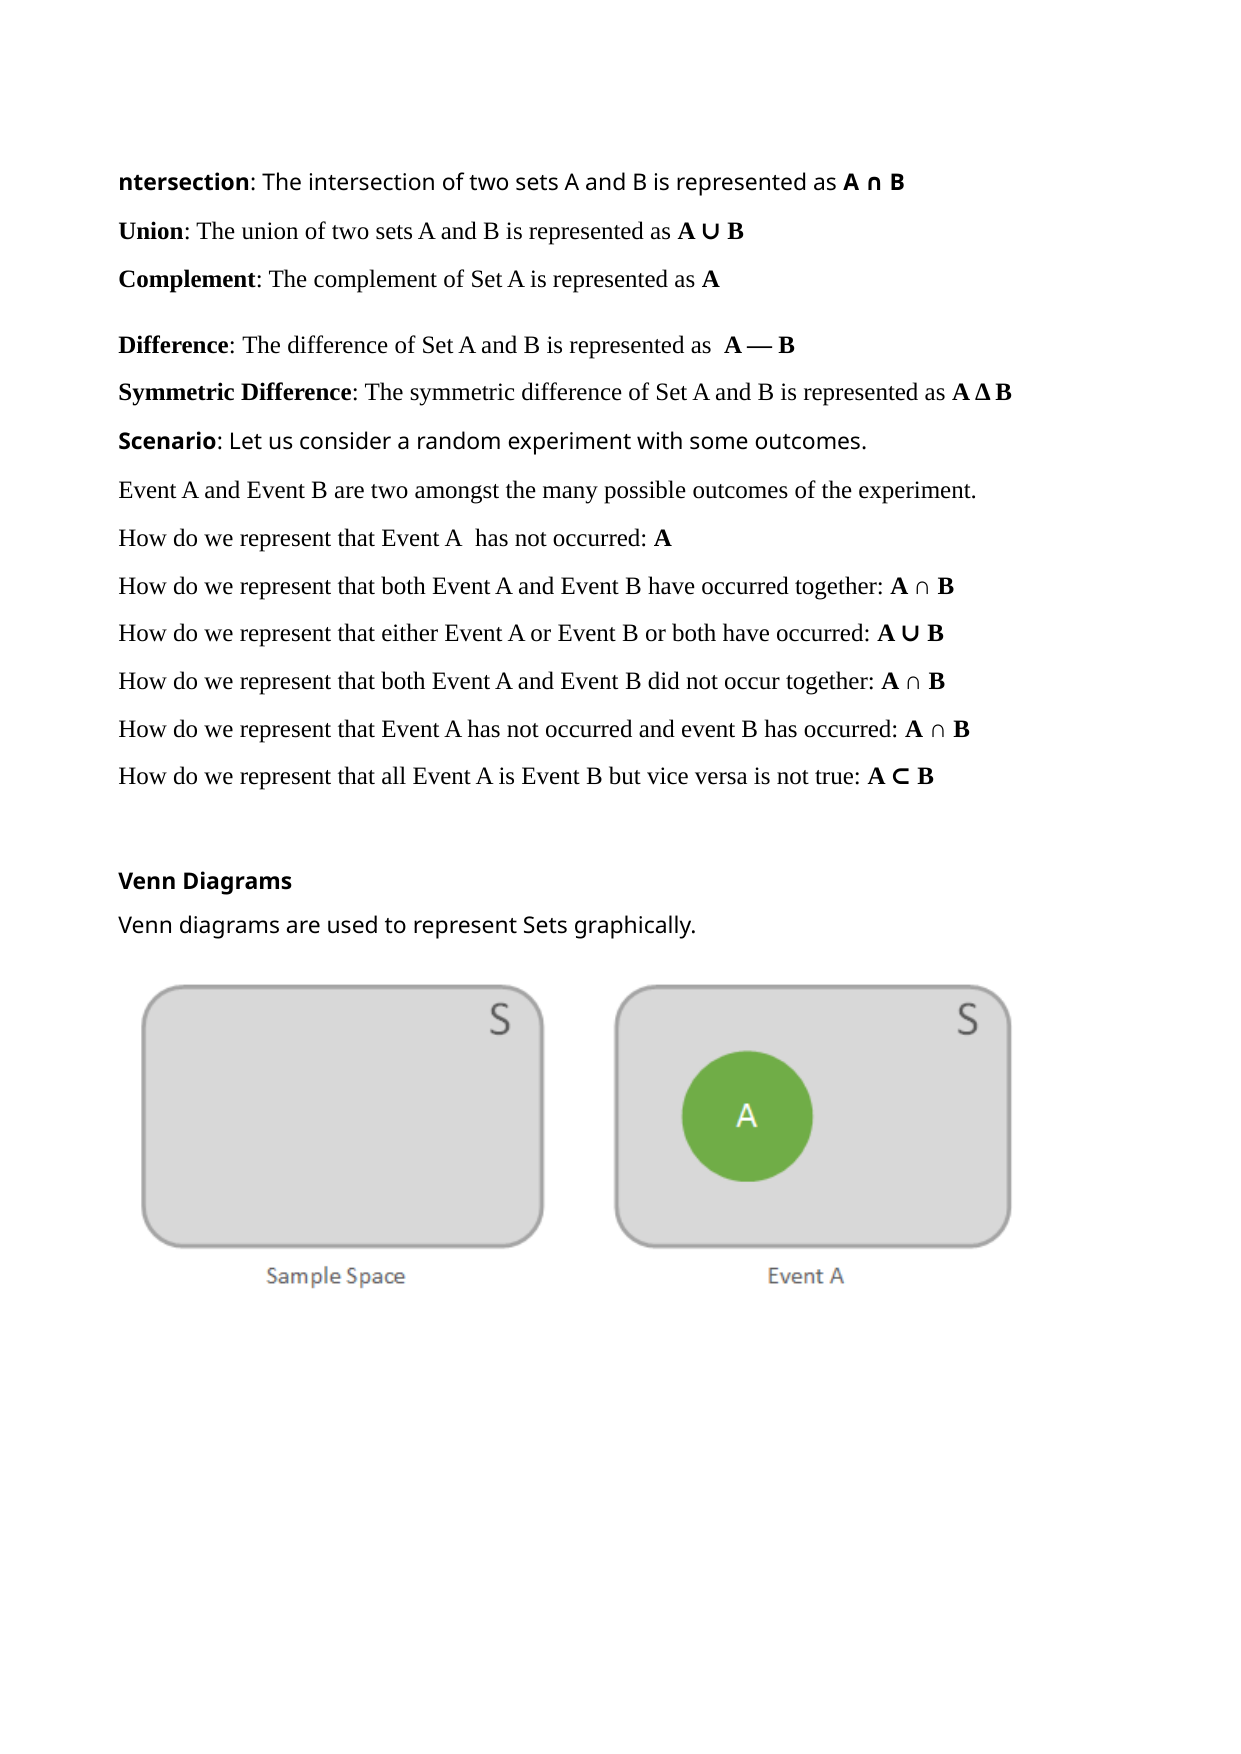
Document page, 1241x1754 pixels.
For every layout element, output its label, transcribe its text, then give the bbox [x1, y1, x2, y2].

picture [140, 974, 1013, 1304]
text ntersection: The intersection of two sets A and B is represented as A ∩ B [118, 166, 1122, 197]
text Union: The union of two sets A and B is represented as A ∪ B [118, 216, 1122, 245]
text Complement: The complement of Set A is represented as A [118, 264, 1122, 293]
text How do we represent that either Event A or Event B or both have occurred: A ∪ B [118, 618, 1122, 647]
text How do we represent that both Event A and Event B have occurred together: A ∩ B [118, 571, 1122, 599]
text How do we represent that Event A has not occurred and event B has occurred: A ∩ B [118, 714, 1122, 742]
text How do we represent that Event A has not occurred: A [118, 523, 1122, 552]
text Scenario: Let us consider a random experiment with some outcomes. [118, 425, 1122, 456]
text Event A and Event B are two amongst the many possible outcomes of the experiment. [118, 476, 1122, 504]
text Symmetric Difference: The symmetric difference of Set A and B is represented as A Δ B [118, 377, 1122, 406]
subtitle Venn Diagrams [118, 865, 1122, 896]
text Venn diagrams are used to represent Sets graphically. [118, 909, 1122, 940]
text Difference: The difference of Set A and B is represented as A — B [118, 330, 1122, 359]
text How do we represent that all Event A is Event B but vice versa is not true: A ⊂ B [118, 761, 1122, 790]
text How do we represent that both Event A and Event B did not occur together: A ∩ B [118, 666, 1122, 695]
